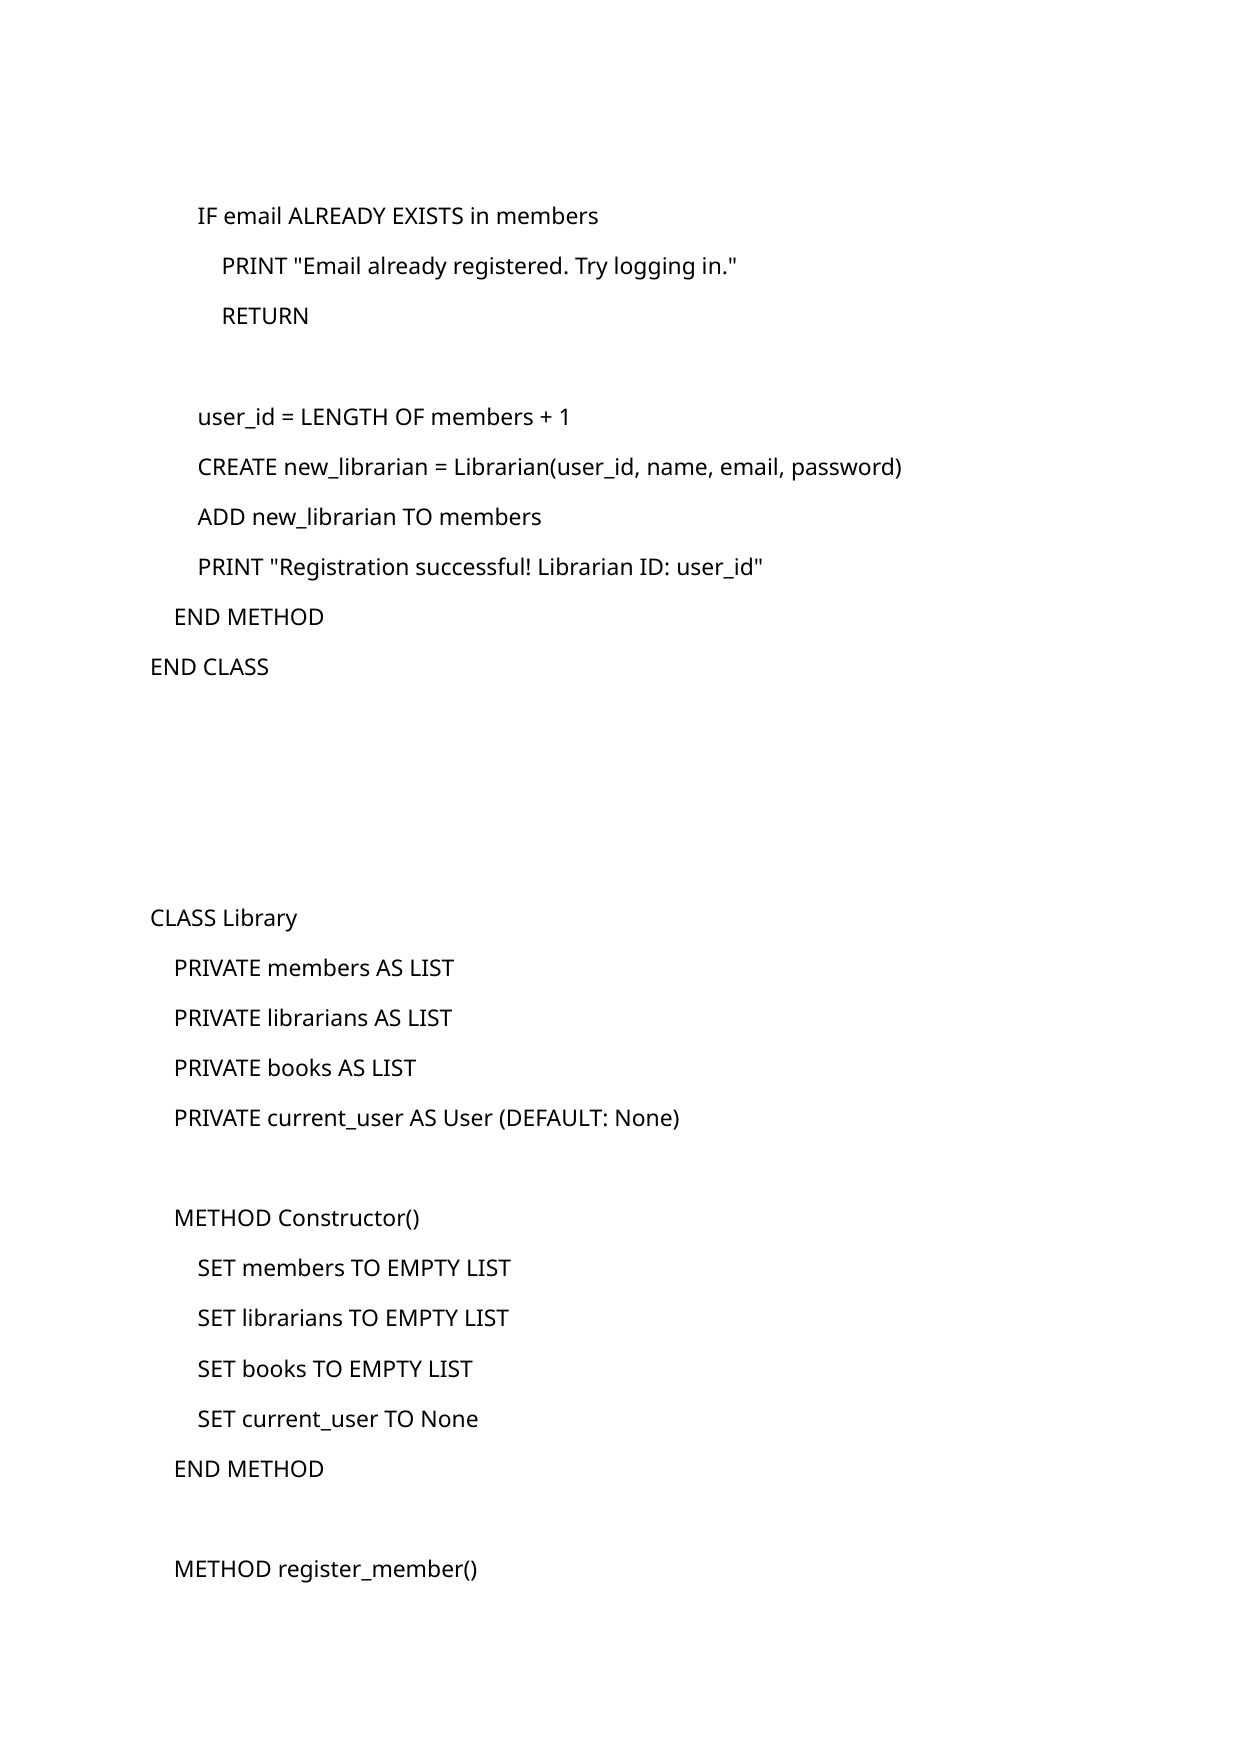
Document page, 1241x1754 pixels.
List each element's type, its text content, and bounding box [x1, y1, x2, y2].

text RETURN [150, 300, 1090, 332]
text PRIVATE books AS LIST [150, 1052, 1090, 1083]
text SET members TO EMPTY LIST [150, 1252, 1090, 1283]
text SET current_user TO None [150, 1403, 1090, 1434]
text CLASS Library [150, 902, 1090, 933]
text IF email ALREADY EXISTS in members [150, 200, 1090, 231]
text PRIVATE librarians AS LIST [150, 1002, 1090, 1033]
text END CLASS [150, 651, 1090, 682]
text CREATE new_librarian = Librarian(user_id, name, email, password) [150, 451, 1090, 482]
text ADD new_librarian TO members [150, 501, 1090, 532]
text END METHOD [150, 601, 1090, 632]
text METHOD Constructor() [150, 1202, 1090, 1233]
text PRINT "Registration successful! Librarian ID: user_id" [150, 551, 1090, 582]
text user_id = LENGTH OF members + 1 [150, 401, 1090, 432]
text SET librarians TO EMPTY LIST [150, 1302, 1090, 1334]
text METHOD register_member() [150, 1553, 1090, 1584]
text PRINT "Email already registered. Try logging in." [150, 250, 1090, 281]
text SET books TO EMPTY LIST [150, 1352, 1090, 1384]
text END METHOD [150, 1453, 1090, 1484]
text PRIVATE current_user AS User (DEFAULT: None) [150, 1102, 1090, 1133]
text PRIVATE members AS LIST [150, 952, 1090, 983]
